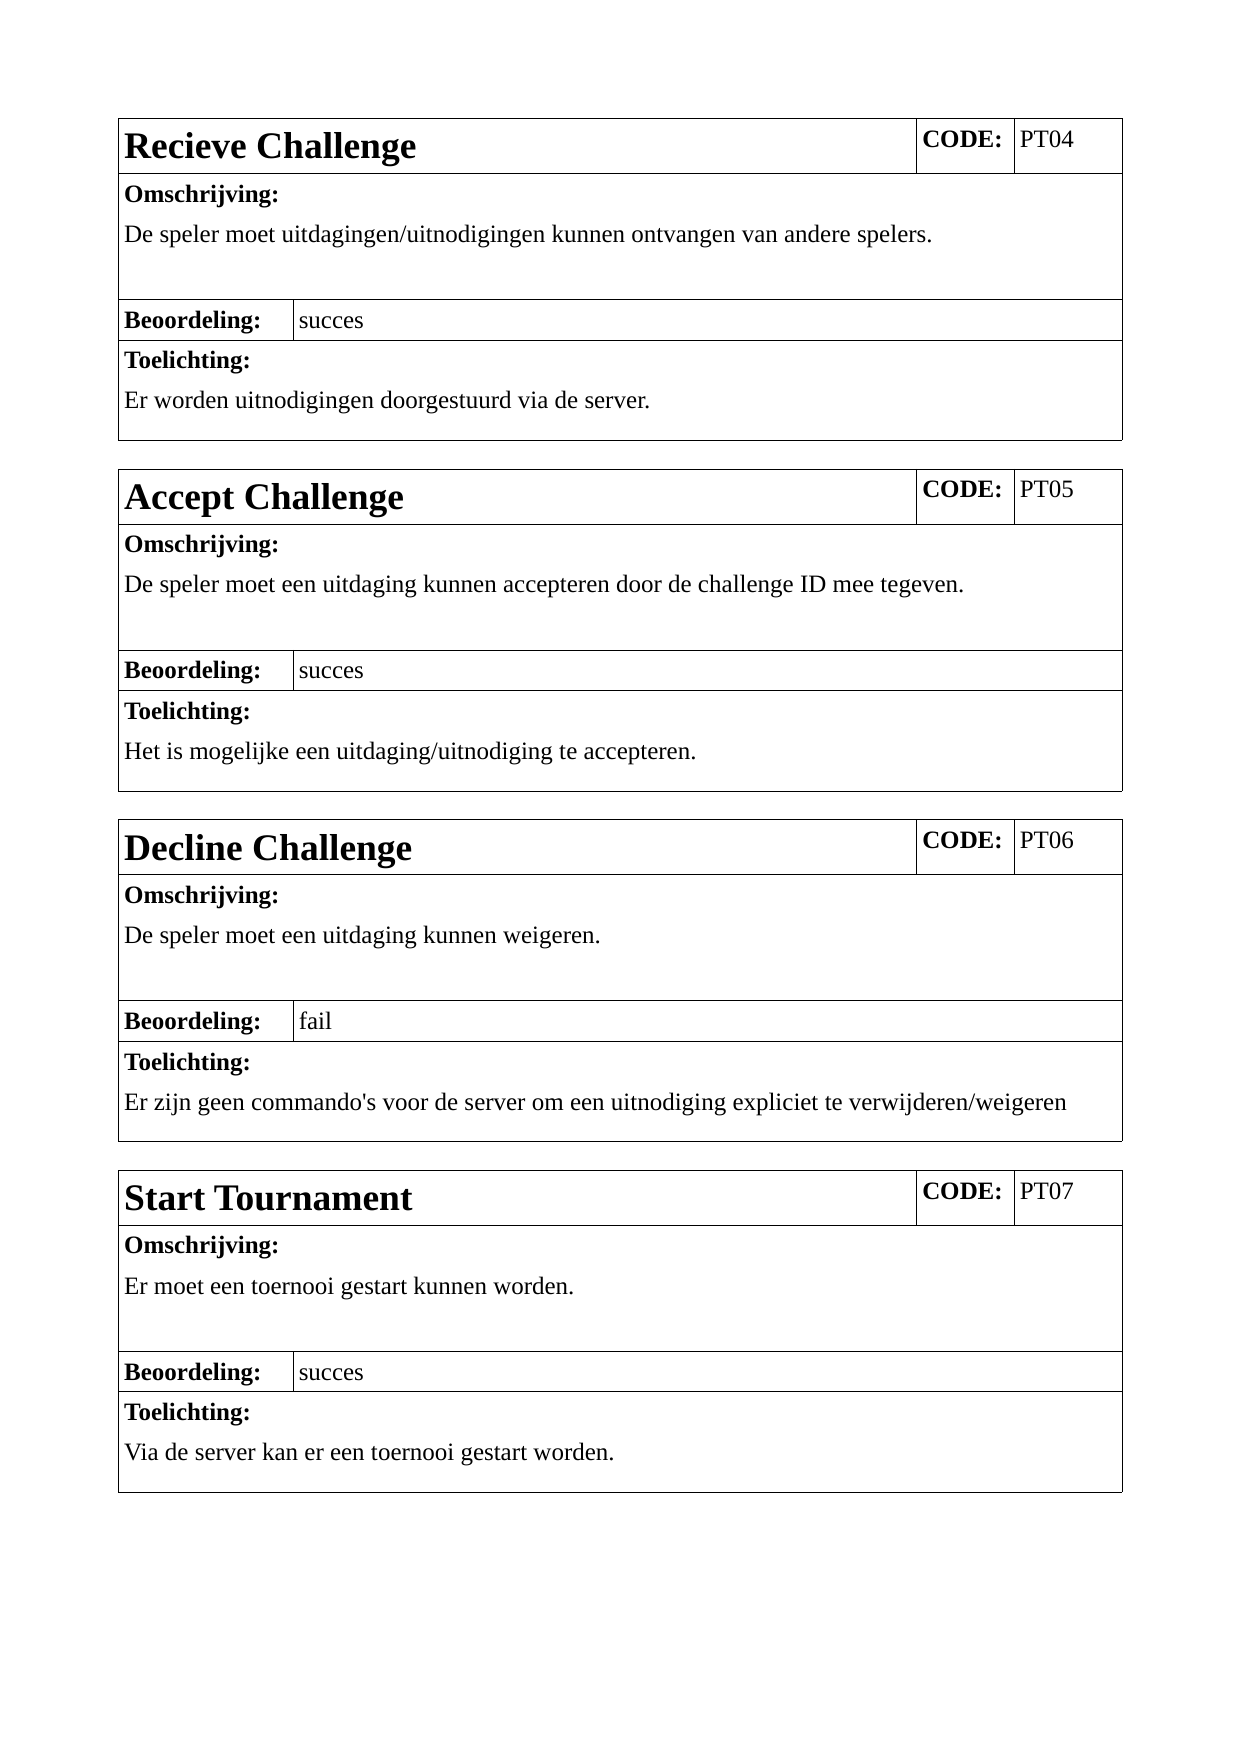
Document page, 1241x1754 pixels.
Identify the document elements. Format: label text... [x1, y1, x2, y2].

table_header CODE: [917, 820, 1014, 874]
table_header PT04 [1015, 119, 1122, 173]
table_cell Toelichting: [119, 1392, 1122, 1432]
table_header PT05 [1015, 470, 1122, 523]
table_header PT06 [1015, 820, 1122, 874]
table_cell De speler moet een uitdaging kunnen weigeren. [119, 914, 1122, 1000]
table_header Accept Challenge [119, 470, 916, 523]
table_cell Toelichting: [119, 341, 1122, 380]
table_cell Er zijn geen commando's voor de server om een uitnodiging expliciet te verwijderen/weigeren [119, 1081, 1122, 1141]
table_cell Via de server kan er een toernooi gestart worden. [119, 1432, 1122, 1492]
table_cell Beoordeling: [119, 651, 293, 690]
table_cell Omschrijving: [119, 875, 1122, 914]
table_cell Het is mogelijke een uitdaging/uitnodiging te accepteren. [119, 730, 1122, 791]
table_header CODE: [917, 1171, 1014, 1225]
table_cell De speler moet een uitdaging kunnen accepteren door de challenge ID mee tegeven. [119, 564, 1122, 650]
table_cell succes [294, 651, 1122, 690]
table_cell Beoordeling: [119, 1001, 293, 1041]
table_header Decline Challenge [119, 820, 916, 874]
table_header Recieve Challenge [119, 119, 916, 173]
table_cell Beoordeling: [119, 1352, 293, 1391]
table_header CODE: [917, 470, 1014, 523]
table_cell Beoordeling: [119, 300, 293, 339]
table_cell succes [294, 300, 1122, 339]
table_cell De speler moet uitdagingen/uitnodigingen kunnen ontvangen van andere spelers. [119, 213, 1122, 299]
table_cell Omschrijving: [119, 1226, 1122, 1265]
table_cell fail [294, 1001, 1122, 1041]
table_cell Omschrijving: [119, 525, 1122, 564]
table_cell Er worden uitnodigingen doorgestuurd via de server. [119, 380, 1122, 440]
table_cell Er moet een toernooi gestart kunnen worden. [119, 1265, 1122, 1351]
table_header Start Tournament [119, 1171, 916, 1225]
table_header CODE: [917, 119, 1014, 173]
table_cell Omschrijving: [119, 174, 1122, 213]
table_cell Toelichting: [119, 691, 1122, 730]
table_header PT07 [1015, 1171, 1122, 1225]
table_cell Toelichting: [119, 1042, 1122, 1081]
table_cell succes [294, 1352, 1122, 1391]
